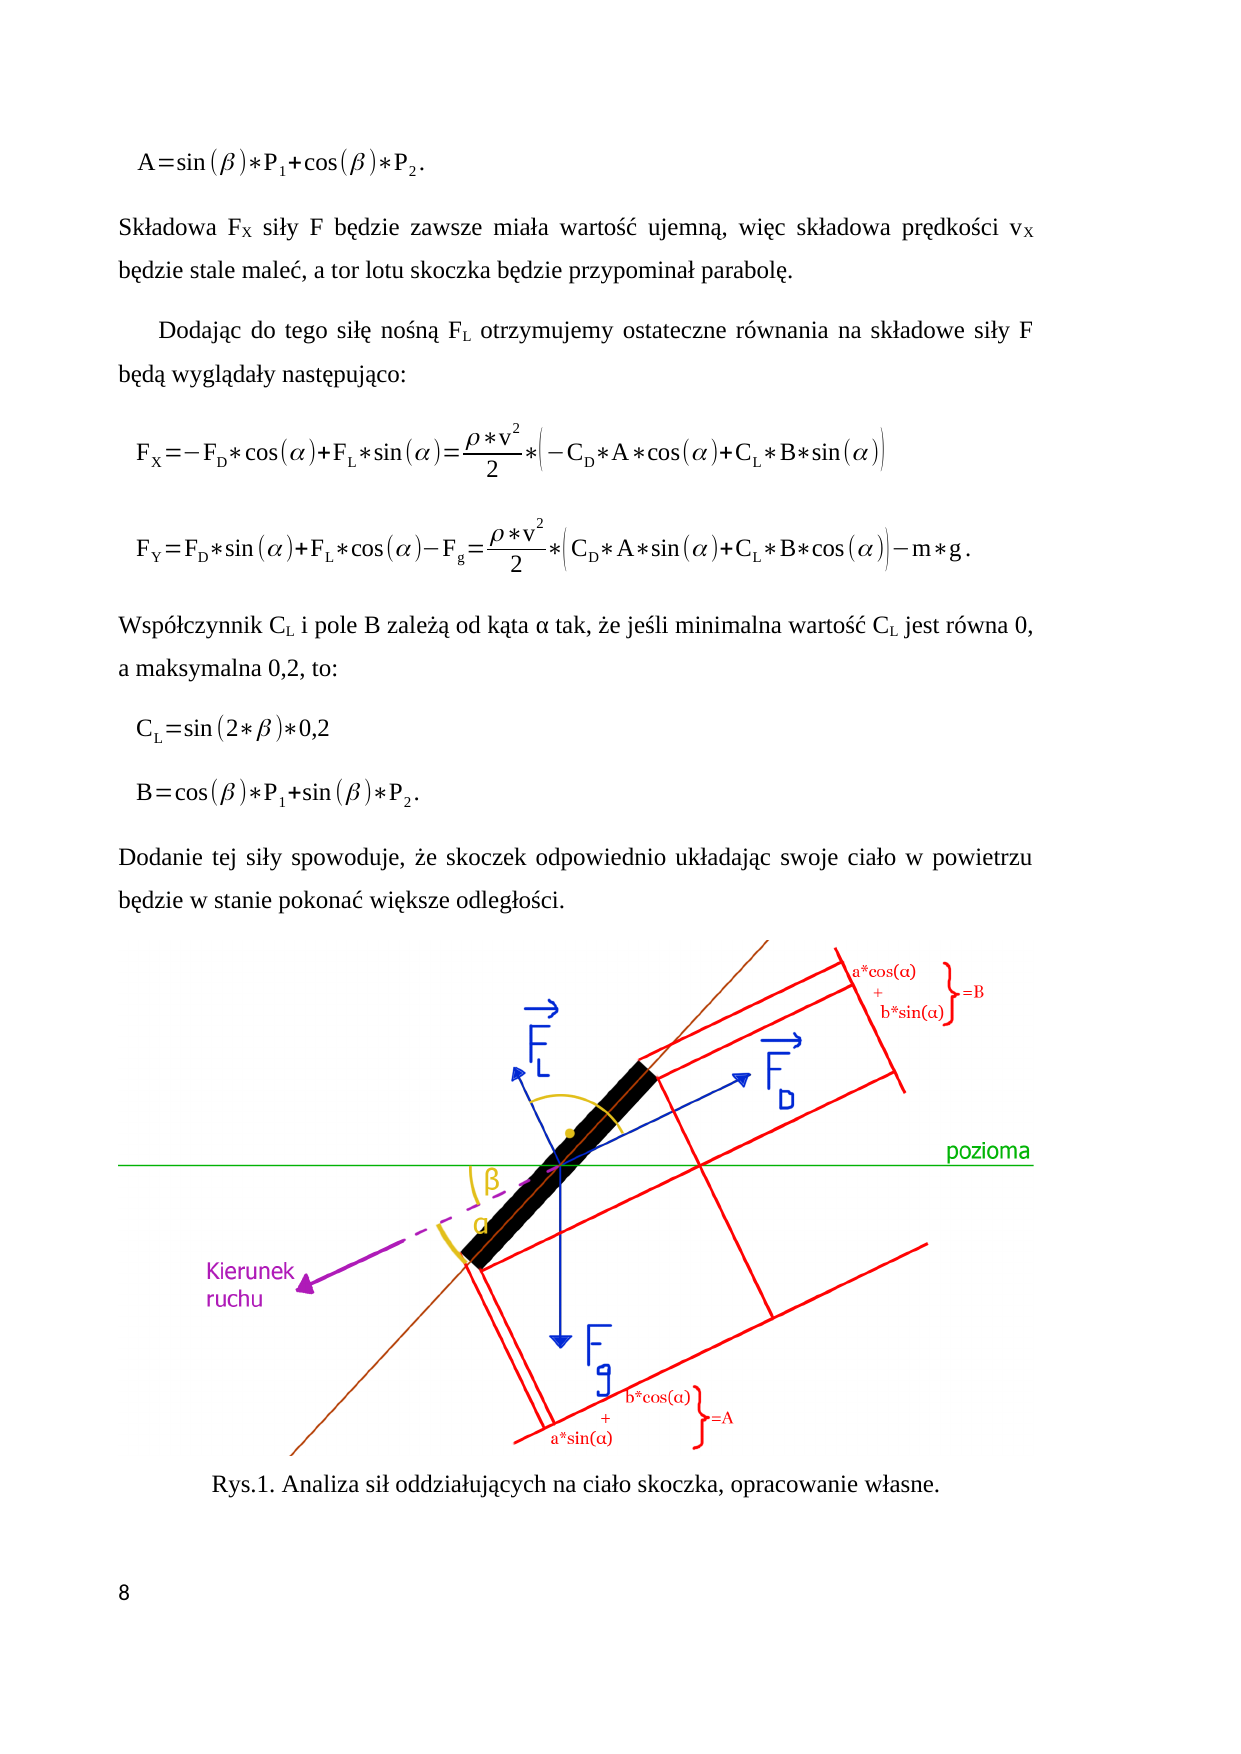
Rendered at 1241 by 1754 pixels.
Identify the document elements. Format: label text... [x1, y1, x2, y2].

text Współczynnik CL i pole B zależą od kąta α tak, że jeśli minimalna wartość CL jest równa 0, a maksymalna 0,2, to: [118, 610, 1033, 682]
text Składowa FX siły F będzie zawsze miała wartość ujemną, więc składowa prędkości vX będzie stale maleć, a tor lotu skoczka będzie przypominał parabolę. [118, 212, 1033, 283]
text Rys.1. Analiza sił oddziałujących na ciało skoczka, opracowanie własne. [118, 1456, 1033, 1498]
picture [118, 940, 1034, 1456]
text Dodanie tej siły spowoduje, że skoczek odpowiednio układając swoje ciało w powietrzu będzie w stanie pokonać większe odległości. [118, 842, 1033, 914]
text Dodając do tego siłę nośną FL otrzymujemy ostateczne równania na składowe siły F będą wyglądały następująco: [118, 316, 1033, 387]
